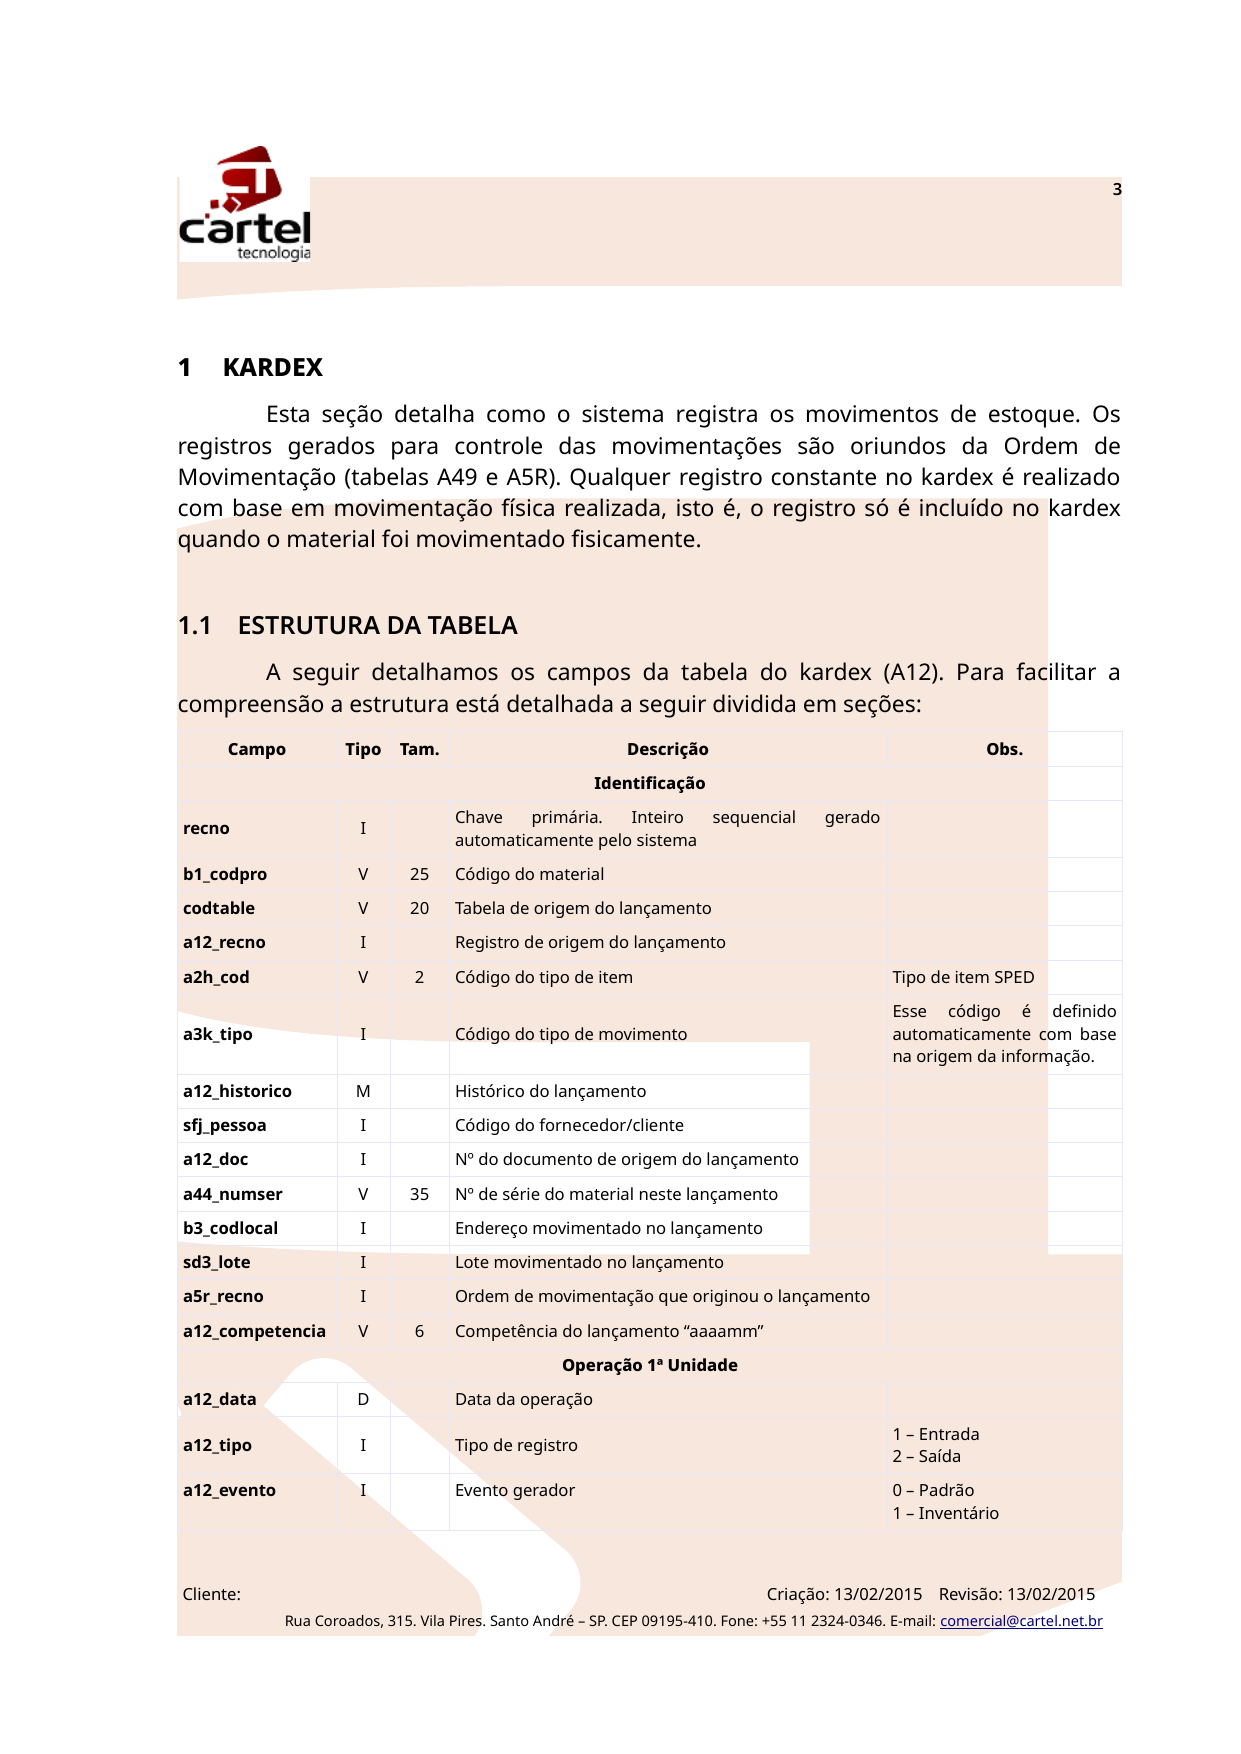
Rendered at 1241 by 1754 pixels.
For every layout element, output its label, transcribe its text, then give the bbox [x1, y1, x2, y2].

table_cell 20 [391, 892, 449, 925]
table_cell M [338, 1075, 390, 1108]
table_cell I [338, 995, 390, 1073]
table_cell a44_numser [178, 1177, 337, 1211]
table_cell 25 [391, 858, 449, 891]
table_cell [888, 1246, 1122, 1279]
table_cell [888, 1109, 1122, 1142]
table_cell 6 [391, 1315, 449, 1348]
table_cell Esse código é definido automaticamente com base na origem da informação. [888, 995, 1122, 1073]
table_header Tipo [338, 732, 390, 766]
text Esta seção detalha como o sistema registra os movimentos de estoque. Os registros gerados para controle das movimentações são oriundos da Ordem de Movimentação (tabelas A49 e A5R). Qualquer registro constante no kardex é realizado com base em movimentação física realizada, isto é, o registro só é incluído no kardex quando o material foi movimentado fisicamente. [177, 398, 1122, 555]
table_cell [391, 1109, 449, 1142]
table_cell 1 – Entrada 2 – Saída [888, 1417, 1122, 1473]
table_cell [888, 926, 1122, 959]
table_cell Identificação [178, 767, 1122, 800]
table_cell [391, 1383, 449, 1416]
table_cell Data da operação [450, 1383, 887, 1416]
table_cell Registro de origem do lançamento [450, 926, 887, 959]
table_cell [391, 1246, 449, 1279]
picture [179, 146, 311, 262]
table_cell Lote movimentado no lançamento [450, 1246, 887, 1279]
table_cell b3_codlocal [178, 1212, 337, 1245]
table_cell recno [178, 801, 337, 857]
subtitle Estrutura da tabela [177, 607, 1122, 641]
table_cell I [338, 1212, 390, 1245]
table_cell [888, 1315, 1122, 1348]
table_cell Tipo de registro [450, 1417, 887, 1473]
table_cell I [338, 926, 390, 959]
table_cell a5r_recno [178, 1280, 337, 1313]
table_cell [888, 1075, 1122, 1108]
table_cell [888, 1212, 1122, 1245]
table_cell I [338, 801, 390, 857]
table_cell a12_historico [178, 1075, 337, 1108]
table_cell Competência do lançamento “aaaamm” [450, 1315, 887, 1348]
table_cell a12_doc [178, 1143, 337, 1176]
table_cell Endereço movimentado no lançamento [450, 1212, 887, 1245]
table_cell a12_recno [178, 926, 337, 959]
subtitle Kardex [177, 349, 1122, 384]
table_cell [391, 995, 449, 1073]
table_cell 0 – Padrão 1 – Inventário [888, 1474, 1122, 1530]
table_cell [391, 1075, 449, 1108]
table_cell Ordem de movimentação que originou o lançamento [450, 1280, 887, 1313]
table_cell sd3_lote [178, 1246, 337, 1279]
text A seguir detalhamos os campos da tabela do kardex (A12). Para facilitar a compreensão a estrutura está detalhada a seguir dividida em seções: [177, 656, 1122, 719]
table_cell I [338, 1109, 390, 1142]
table_cell [391, 801, 449, 857]
table_cell I [338, 1474, 390, 1530]
table_cell Nº de série do material neste lançamento [450, 1177, 887, 1211]
table_cell [888, 801, 1122, 857]
table_cell [391, 1280, 449, 1313]
table_header Tam. [391, 732, 449, 766]
table_cell a3k_tipo [178, 995, 337, 1073]
table_cell codtable [178, 892, 337, 925]
table_cell 2 [391, 961, 449, 994]
table_cell 35 [391, 1177, 449, 1211]
table_cell [888, 1383, 1122, 1416]
table_cell b1_codpro [178, 858, 337, 891]
table_cell Histórico do lançamento [450, 1075, 887, 1108]
table_cell Operação 1ª Unidade [178, 1349, 1122, 1382]
table_header Obs. [888, 732, 1122, 766]
table_cell [888, 1143, 1122, 1176]
table_cell [888, 1280, 1122, 1313]
table_header Descrição [450, 732, 887, 766]
table_cell a12_data [178, 1383, 337, 1416]
table_cell [391, 1417, 449, 1473]
table_cell I [338, 1143, 390, 1176]
table_cell Nº do documento de origem do lançamento [450, 1143, 887, 1176]
table_cell a2h_cod [178, 961, 337, 994]
table_cell [391, 1212, 449, 1245]
table_cell I [338, 1246, 390, 1279]
table_cell Chave primária. Inteiro sequencial gerado automaticamente pelo sistema [450, 801, 887, 857]
table_cell I [338, 1417, 390, 1473]
table_cell [391, 1474, 449, 1530]
table_cell V [338, 1177, 390, 1211]
table_cell V [338, 1315, 390, 1348]
table_cell [391, 1143, 449, 1176]
table_cell Tipo de item SPED [888, 961, 1122, 994]
table_cell D [338, 1383, 390, 1416]
table_cell [888, 892, 1122, 925]
table_header Campo [178, 732, 337, 766]
table_cell [391, 926, 449, 959]
table_cell Código do tipo de movimento [450, 995, 887, 1073]
table_cell V [338, 961, 390, 994]
table_cell sfj_pessoa [178, 1109, 337, 1142]
table_cell V [338, 892, 390, 925]
table_cell [888, 858, 1122, 891]
table_cell a12_tipo [178, 1417, 337, 1473]
table_cell a12_competencia [178, 1315, 337, 1348]
table_cell Código do tipo de item [450, 961, 887, 994]
table_cell [888, 1177, 1122, 1211]
table_cell V [338, 858, 390, 891]
table_cell Código do material [450, 858, 887, 891]
table_cell Código do fornecedor/cliente [450, 1109, 887, 1142]
table_cell I [338, 1280, 390, 1313]
table_cell a12_evento [178, 1474, 337, 1530]
table_cell Tabela de origem do lançamento [450, 892, 887, 925]
table_cell Evento gerador [450, 1474, 887, 1530]
